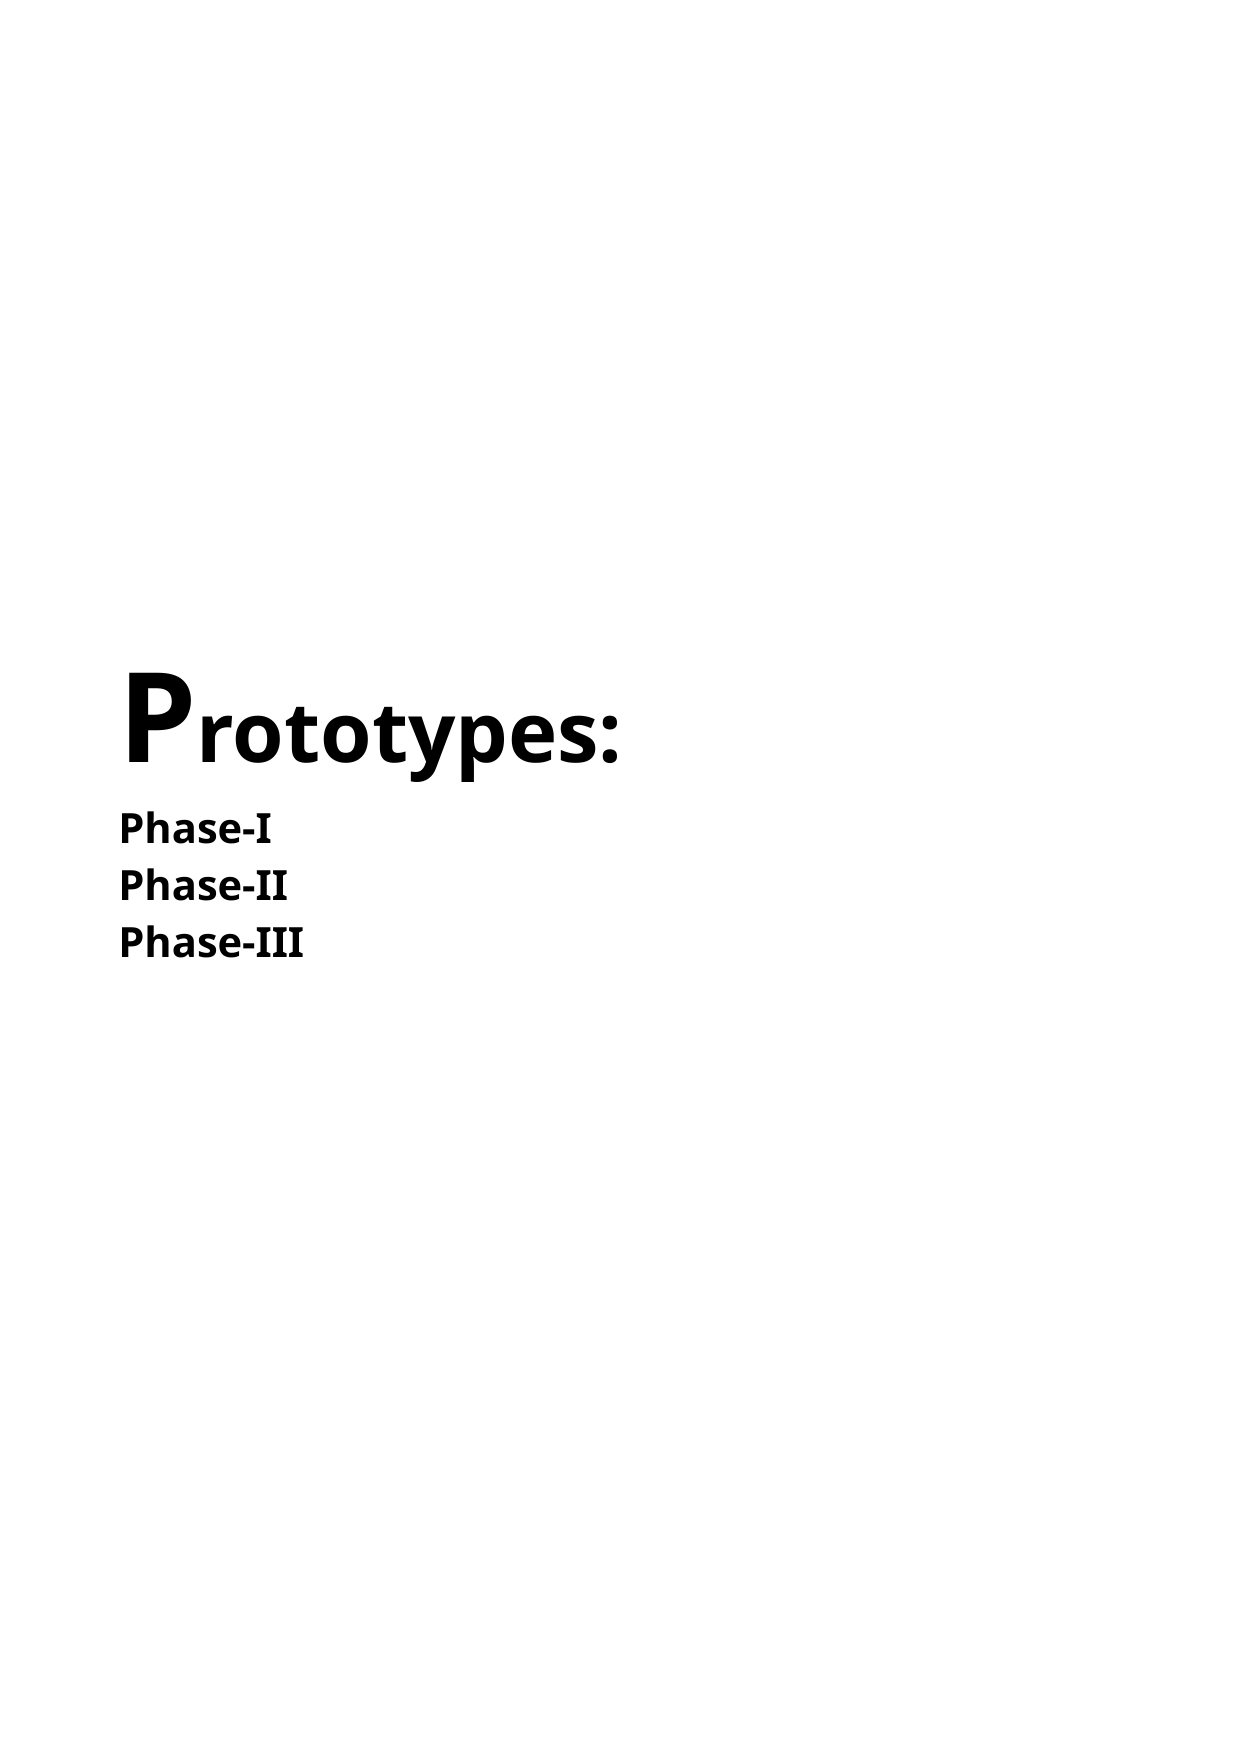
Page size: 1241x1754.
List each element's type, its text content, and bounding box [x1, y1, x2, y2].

text Prototypes: [118, 629, 1122, 799]
text Phase-III [118, 913, 1122, 970]
text Phase-II [118, 856, 1122, 913]
text Phase-I [118, 799, 1122, 856]
